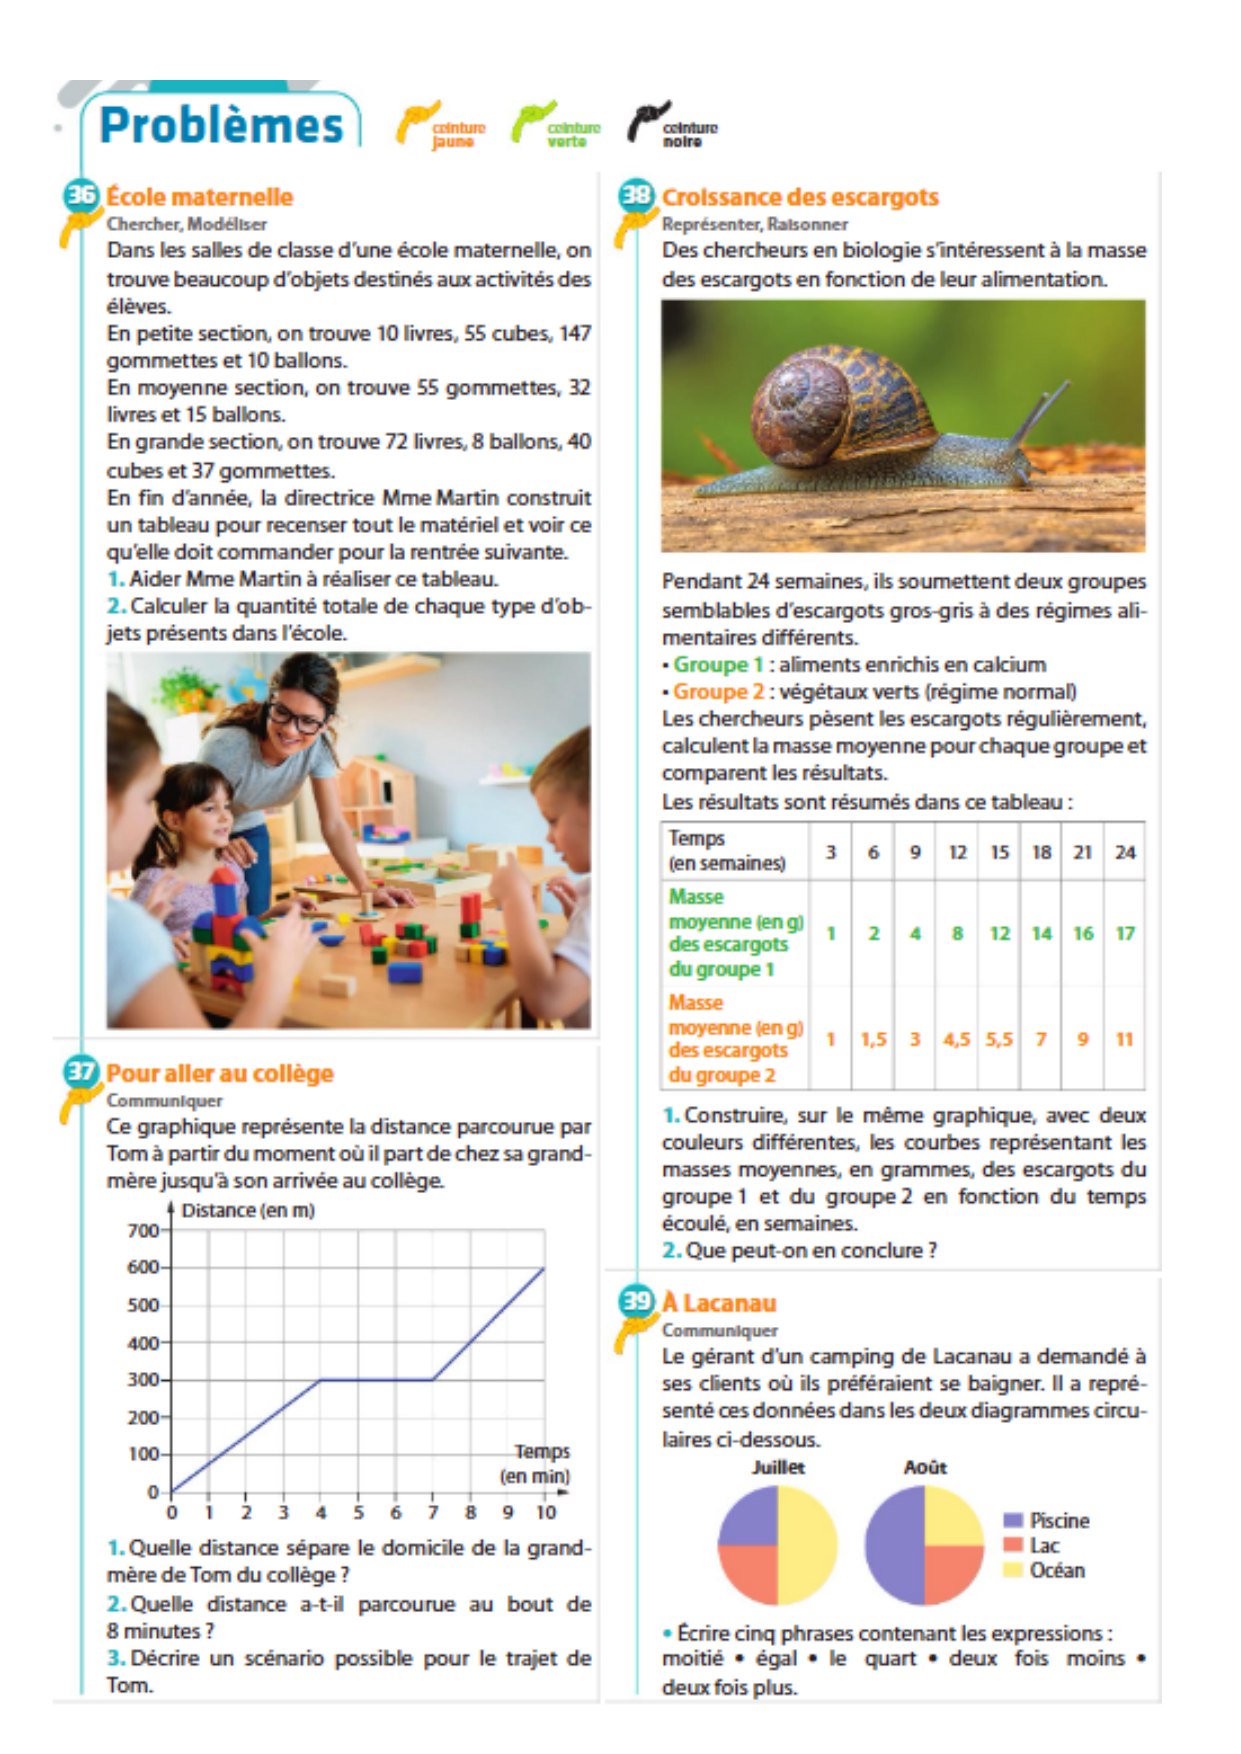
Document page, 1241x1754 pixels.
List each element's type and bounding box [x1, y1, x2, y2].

picture [49, 80, 1162, 1718]
